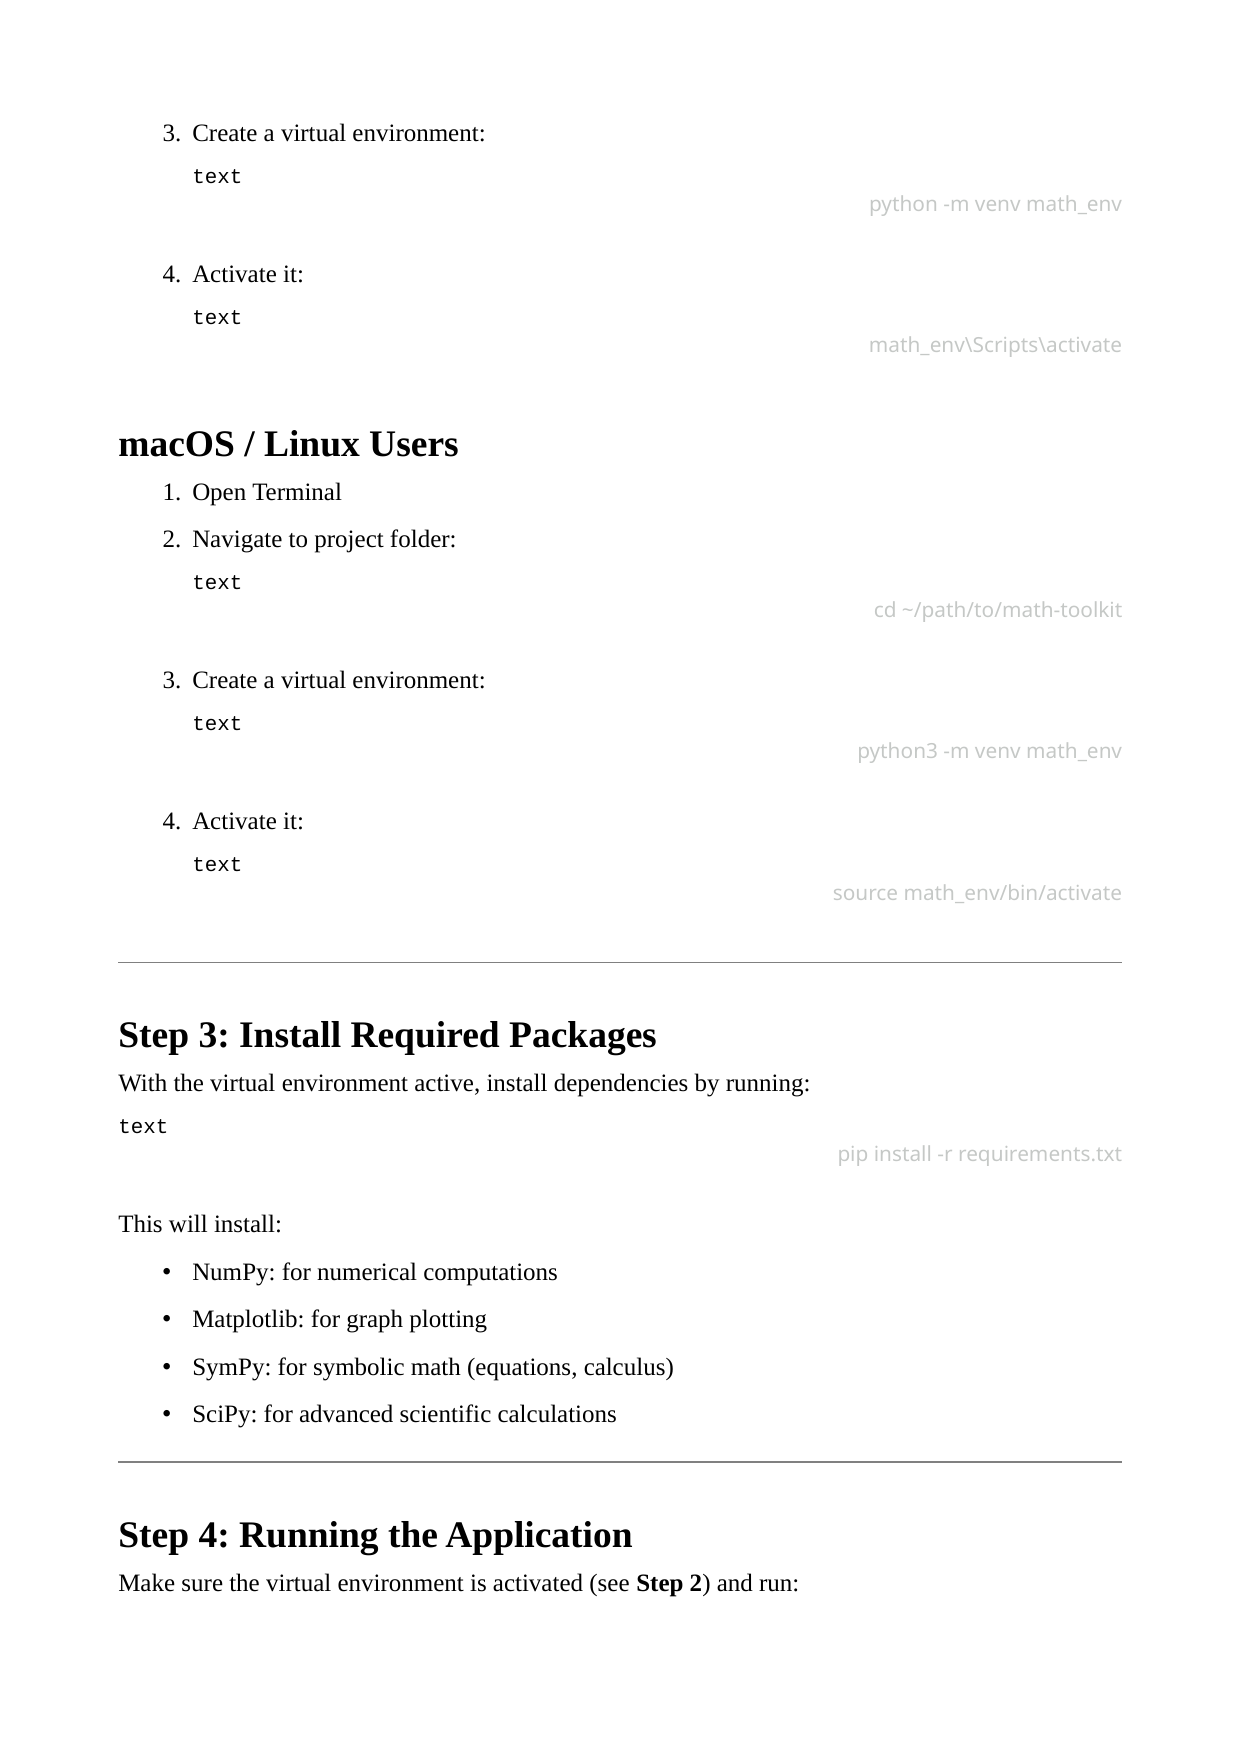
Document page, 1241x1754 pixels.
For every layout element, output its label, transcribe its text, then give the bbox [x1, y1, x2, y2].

subtitle Step 4: Running the Application [118, 1512, 1122, 1555]
text pip install -r requirements.txt [118, 1139, 1122, 1168]
list math_env\Scripts\activate [162, 330, 1122, 359]
list Create a virtual environment: [162, 118, 1122, 147]
list text [162, 307, 1122, 330]
subtitle macOS / Linux Users [118, 421, 1122, 464]
list Create a virtual environment: [162, 665, 1122, 694]
subtitle Step 3: Install Required Packages [118, 1012, 1122, 1056]
list python -m venv math_env [162, 189, 1122, 218]
list Activate it: [162, 806, 1122, 835]
list text [162, 854, 1122, 878]
list source math_env/bin/activate [162, 878, 1122, 906]
list text [162, 166, 1122, 189]
text text [118, 1116, 1122, 1139]
list SymPy: for symbolic math (equations, calculus) [162, 1352, 1122, 1381]
list SciPy: for advanced scientific calculations [162, 1399, 1122, 1428]
list text [162, 713, 1122, 737]
list python3 -m venv math_env [162, 737, 1122, 765]
text Make sure the virtual environment is activated (see Step 2) and run: [118, 1568, 1122, 1597]
list Navigate to project folder: [162, 524, 1122, 553]
list Open Terminal [162, 477, 1122, 505]
list Matplotlib: for graph plotting [162, 1304, 1122, 1333]
list text [162, 572, 1122, 596]
text With the virtual environment active, install dependencies by running: [118, 1068, 1122, 1097]
list cd ~/path/to/math-toolkit [162, 596, 1122, 624]
list Activate it: [162, 259, 1122, 288]
text This will install: [118, 1209, 1122, 1238]
list NumPy: for numerical computations [162, 1257, 1122, 1286]
